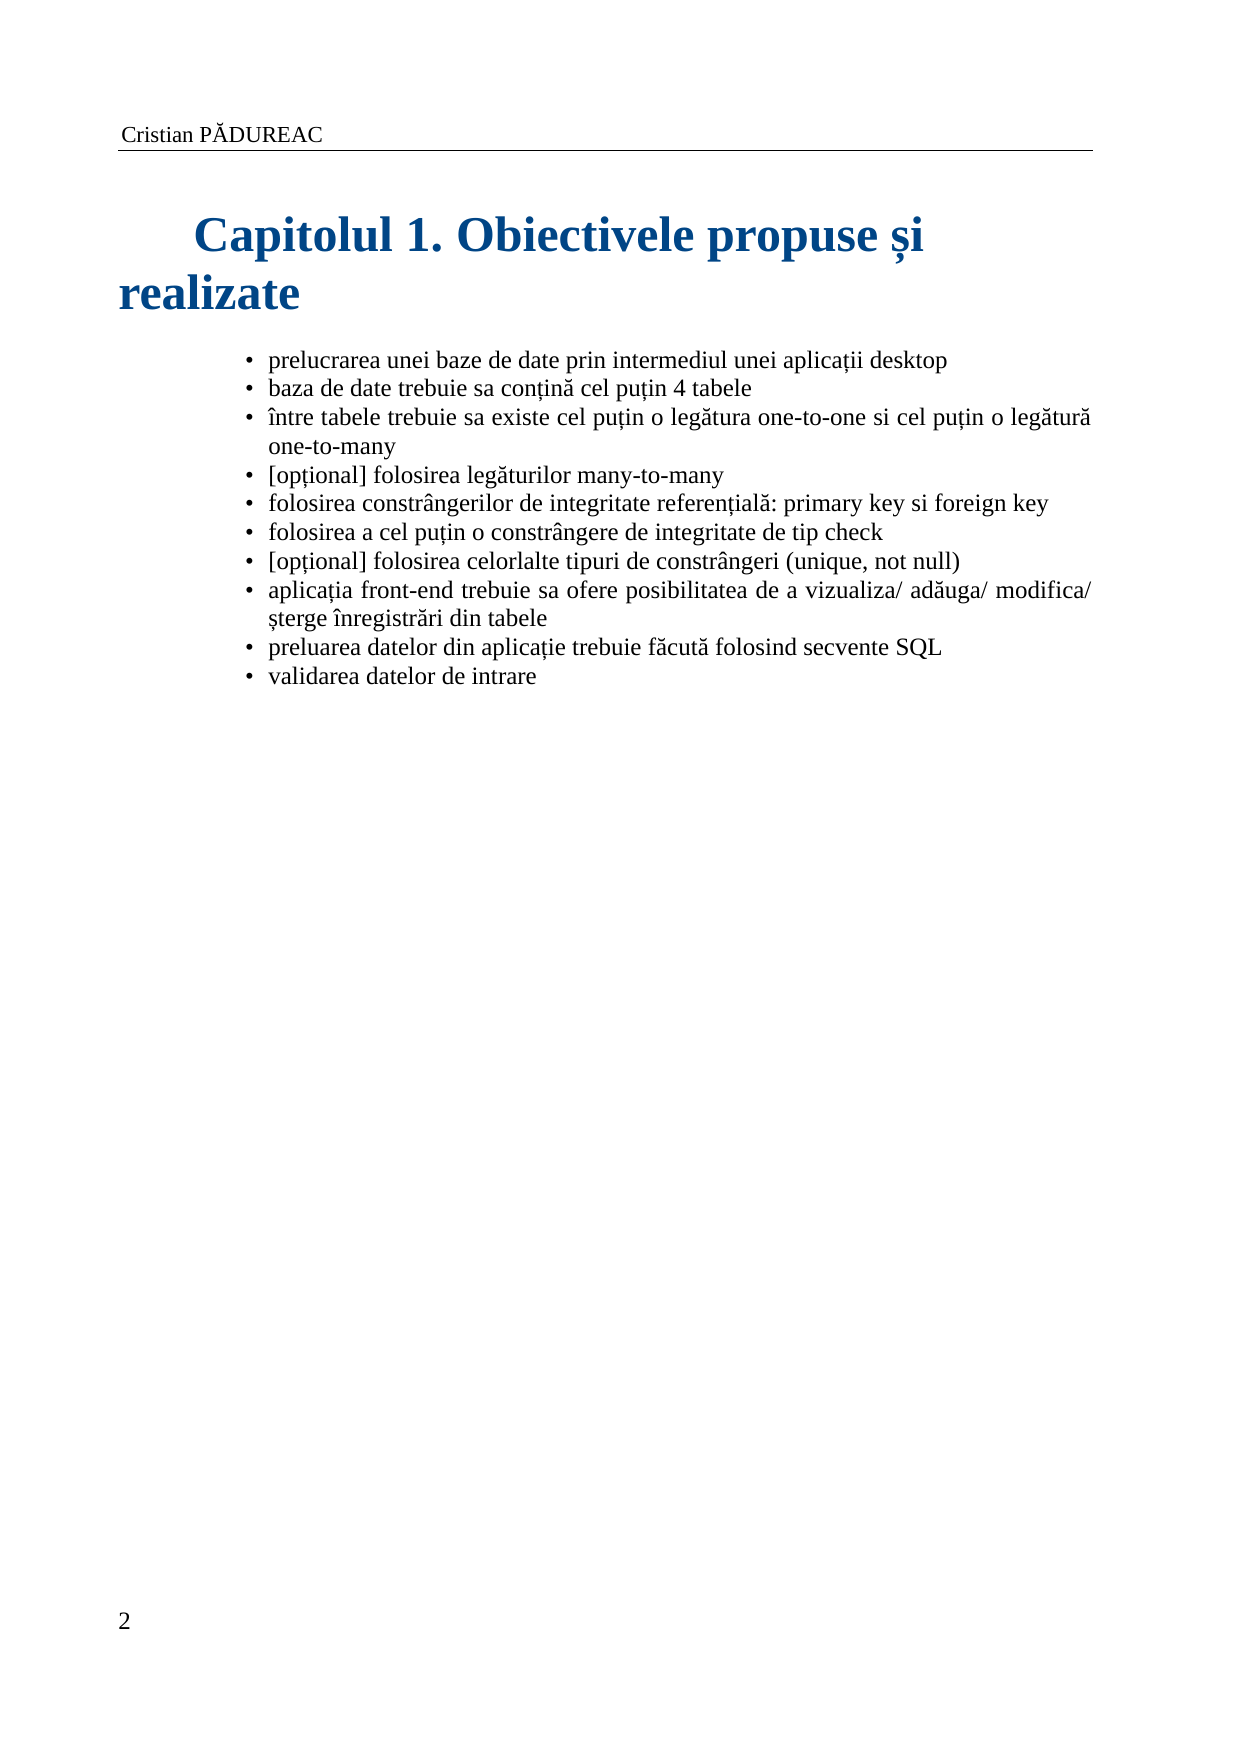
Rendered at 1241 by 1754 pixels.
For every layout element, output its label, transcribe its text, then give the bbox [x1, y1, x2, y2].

list [opțional] folosirea celorlalte tipuri de constrângeri (unique, not null) [249, 546, 1093, 575]
list aplicația front-end trebuie sa ofere posibilitatea de a vizualiza/ adăuga/ modifica/ șterge înregistrări din tabele [249, 575, 1093, 632]
list folosirea a cel puțin o constrângere de integritate de tip check [249, 517, 1093, 546]
list preluarea datelor din aplicație trebuie făcută folosind secvente SQL [249, 632, 1093, 661]
list validarea datelor de intrare [249, 661, 1093, 690]
list prelucrarea unei baze de date prin intermediul unei aplicații desktop [249, 345, 1093, 373]
list baza de date trebuie sa conțină cel puțin 4 tabele [249, 373, 1093, 402]
list folosirea constrângerilor de integritate referențială: primary key si foreign key [249, 488, 1093, 517]
list între tabele trebuie sa existe cel puțin o legătura one-to-one si cel puțin o legătură one-to-many [249, 402, 1093, 460]
subtitle Obiectivele propuse și realizate [118, 205, 1093, 320]
list [opțional] folosirea legăturilor many-to-many [249, 460, 1093, 488]
